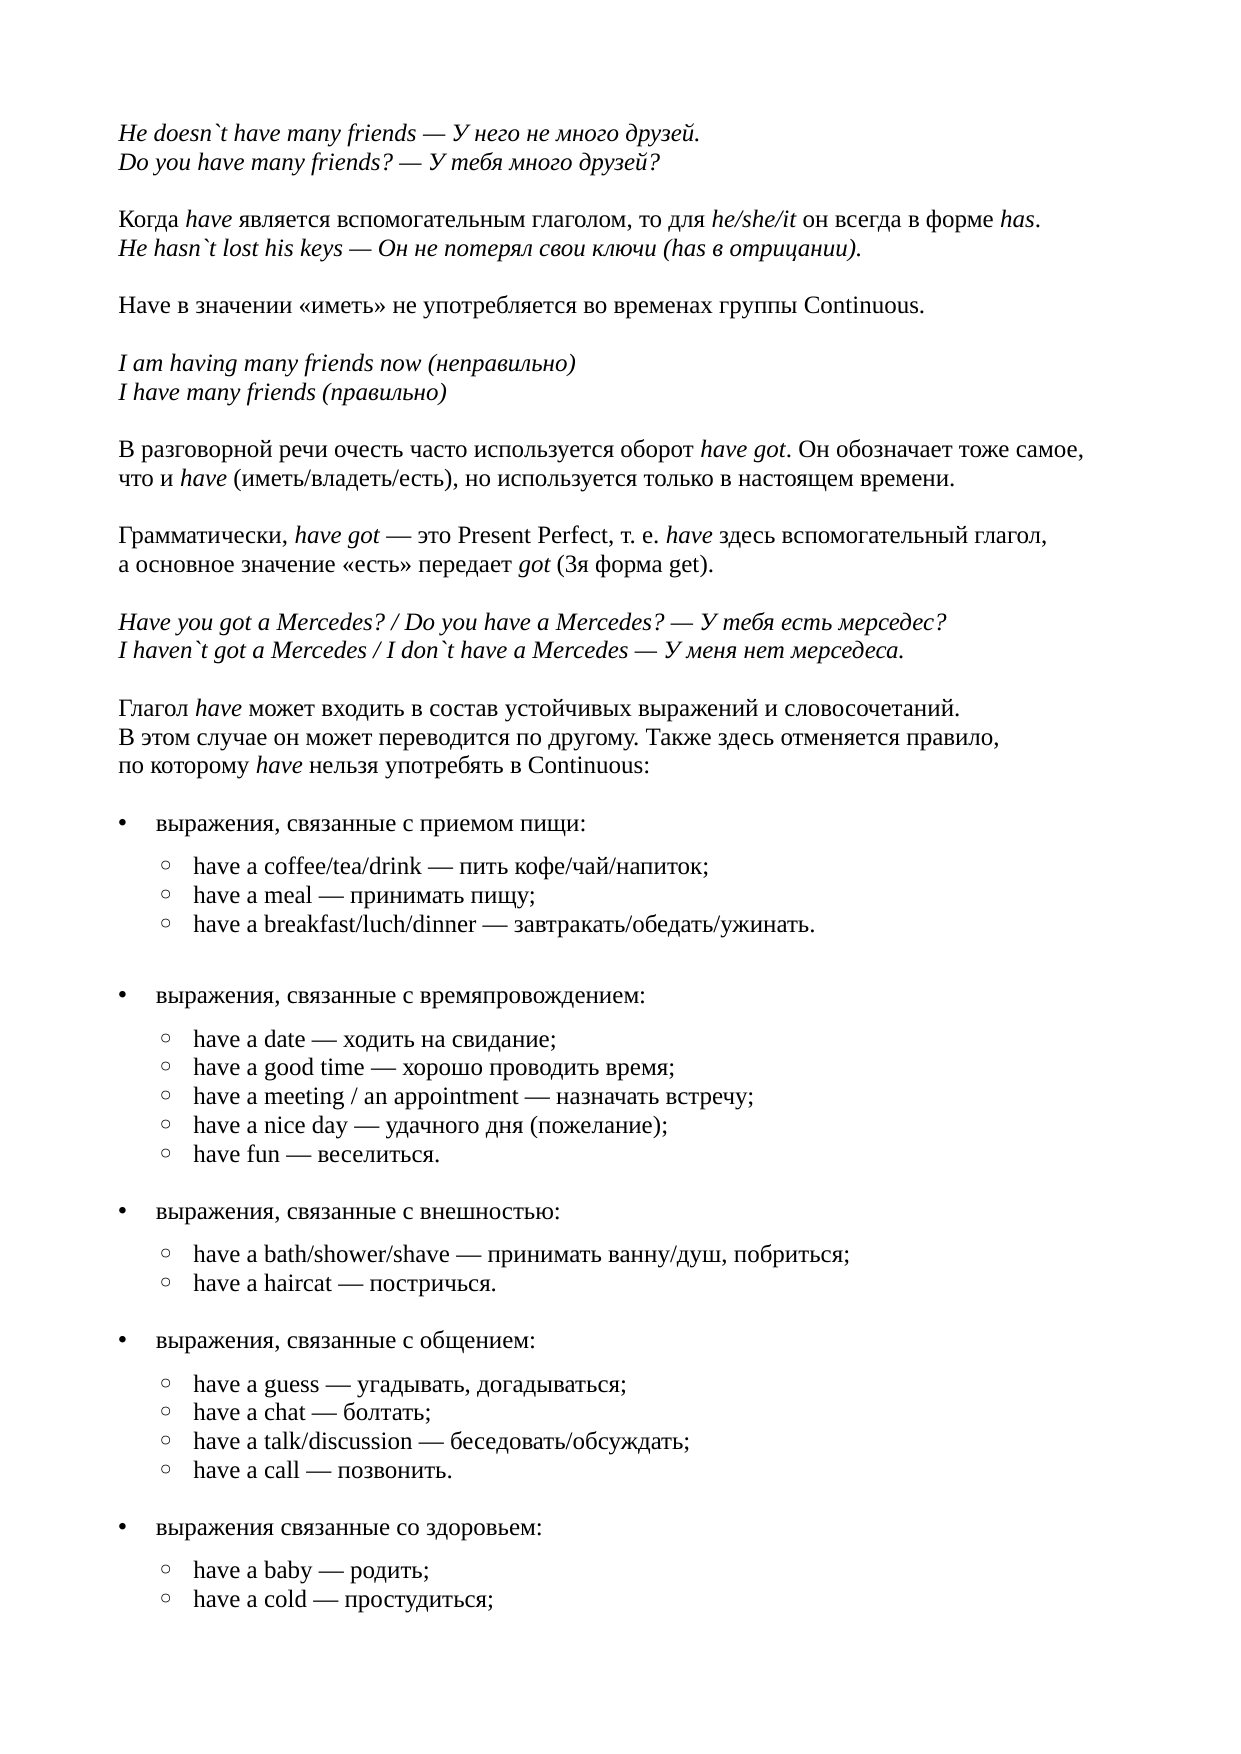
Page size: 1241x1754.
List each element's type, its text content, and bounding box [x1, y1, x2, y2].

list have a date — ходить на свидание; [156, 1024, 1122, 1052]
list have a meal — принимать пищу; [156, 880, 1122, 909]
text Когда have является вспомогательным глаголом, то для he/she/it он всегда в форме has. [118, 204, 1122, 233]
text по которому have нельзя употребять в Continuous: [118, 751, 1122, 779]
list have a chat — болтать; [156, 1397, 1122, 1426]
list have a talk/discussion — беседовать/обсуждать; [156, 1426, 1122, 1455]
list have a good time — хорошо проводить время; [156, 1052, 1122, 1081]
list выражения, связанные с внешностью: [118, 1196, 1122, 1225]
text Глагол have может входить в состав устойчивых выражений и словосочетаний. [118, 693, 1122, 722]
list выражения, связанные с приемом пищи: [118, 808, 1122, 837]
text Грамматически, have got — это Present Perfect, т. е. have здесь вспомогательный глагол, [118, 521, 1122, 549]
list have a meeting / an appointment — назначать встречу; [156, 1081, 1122, 1110]
text В разговорной речи очесть часто используется оборот have got. Он обозначает тоже самое, что и have (иметь/владеть/есть), но используется только в настоящем времени. [118, 434, 1122, 492]
list have a guess — угадывать, догадываться; [156, 1369, 1122, 1397]
list have fun — веселиться. [156, 1139, 1122, 1167]
list выражения, связанные с времяпровождением: [118, 981, 1122, 1009]
list have a haircat — постричься. [156, 1268, 1122, 1297]
text I haven`t got a Mercedes / I don`t have a Mercedes — У меня нет мерседеса. [118, 636, 1122, 664]
list have a bath/shower/shave — принимать ванну/душ, побриться; [156, 1239, 1122, 1268]
list have a call — позвонить. [156, 1455, 1122, 1484]
text а основное значение «есть» передает got (3я форма get). [118, 549, 1122, 578]
list have a nice day — удачного дня (пожелание); [156, 1110, 1122, 1139]
list have a cold — простудиться; [156, 1584, 1122, 1613]
text He doesn`t have many friends — У него не много друзей. [118, 118, 1122, 147]
list have a baby — родить; [156, 1556, 1122, 1584]
text Have в значении «иметь» не употребляется во временах группы Continuous. [118, 291, 1122, 319]
list выражения, связанные с общением: [118, 1326, 1122, 1354]
text I am having many friends now (неправильно) [118, 348, 1122, 377]
list have a coffee/tea/drink — пить кофе/чай/напиток; [156, 851, 1122, 880]
text He hasn`t lost his keys — Он не потерял свои ключи (has в отрицании). [118, 233, 1122, 262]
text Have you got a Mercedes? / Do you have a Mercedes? — У тебя есть мерседес? [118, 607, 1122, 636]
text В этом случае он может переводится по другому. Также здесь отменяется правило, [118, 722, 1122, 751]
list have a breakfast/luch/dinner — завтракать/обедать/ужинать. [156, 909, 1122, 937]
text Do you have many friends? — У тебя много друзей? [118, 147, 1122, 176]
list выражения связанные со здоровьем: [118, 1512, 1122, 1541]
text I have many friends (правильно) [118, 377, 1122, 406]
